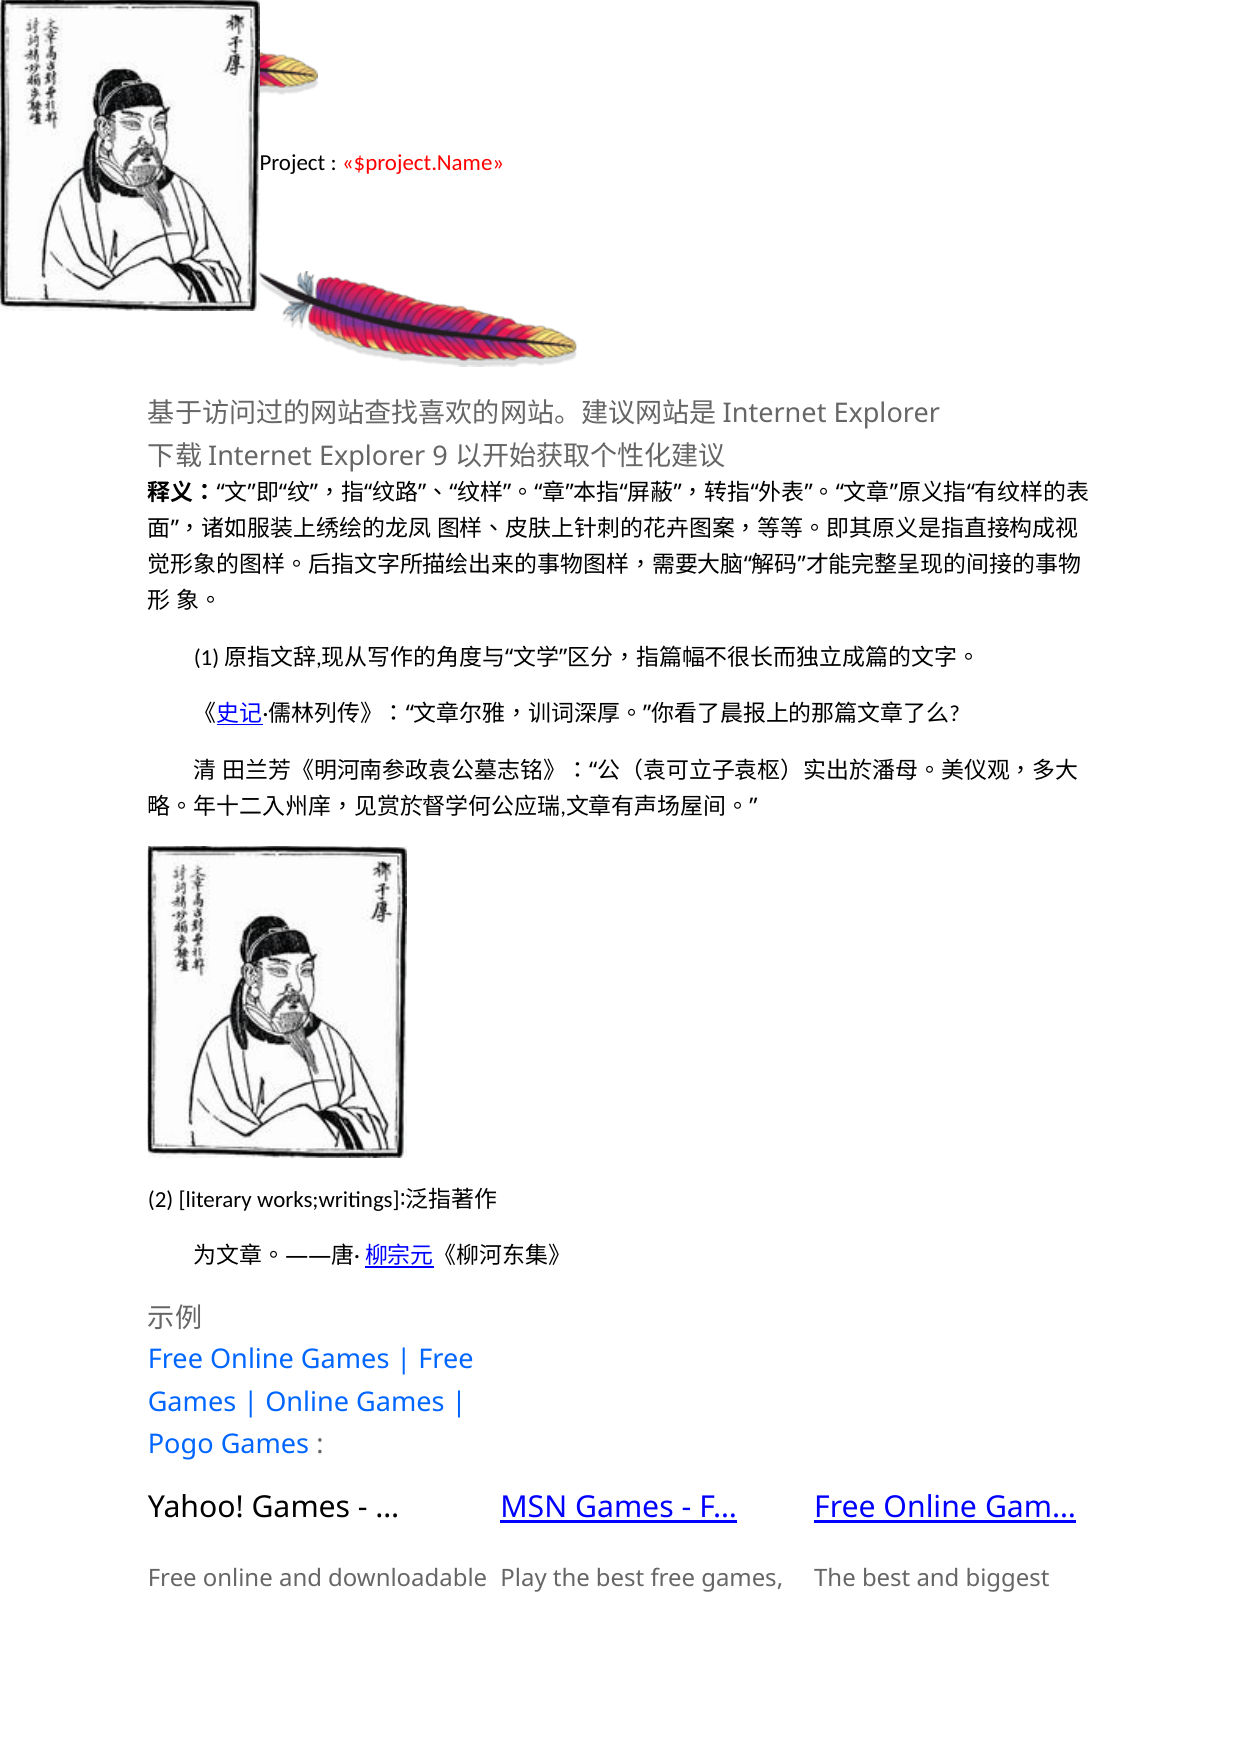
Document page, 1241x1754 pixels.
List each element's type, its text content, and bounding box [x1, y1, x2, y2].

text (2) [literary works;writings]∶泛指著作 [148, 1183, 1093, 1214]
table_cell MSN Games - F… Play the best free games, [499, 1484, 812, 1595]
subtitle 示例 [148, 1296, 1093, 1335]
text Project : «$project.Name» [260, 148, 1093, 176]
text 《史记·儒林列传》：“文章尔雅，训词深厚。”你看了晨报上的那篇文章了么? [148, 697, 1093, 728]
table_cell Free Online Gam… The best and biggest [812, 1484, 1097, 1595]
subtitle 下载 Internet Explorer 9 以开始获取个性化建议 [148, 433, 1093, 473]
table_header Free Online Games | Free Games | Online Games | Pogo Games : [146, 1338, 479, 1484]
table_cell Yahoo! Games - … Free online and downloadable [146, 1484, 499, 1595]
text (1) 原指文辞,现从写作的角度与“文学”区分，指篇幅不很长而独立成篇的文字。 [148, 640, 1093, 672]
text 为文章。——唐· 柳宗元《柳河东集》 [148, 1239, 1093, 1271]
picture [147, 846, 407, 1158]
text 清 田兰芳《明河南参政袁公墓志铭》：“公（袁可立子袁枢）实出於潘母。美仪观，多大略。年十二入州庠，见赏於督学何公应瑞,文章有声场屋间。” [148, 754, 1093, 821]
subtitle 基于访问过的网站查找喜欢的网站。建议网站是 Internet Explorer [148, 391, 1093, 431]
picture [0, 0, 577, 367]
text 释义：“文”即“纹”，指“纹路”、“纹样”。“章”本指“屏蔽”，转指“外表”。“文章”原义指“有纹样的表面”，诸如服装上绣绘的龙凤 图样、皮肤上针刺的花卉图案，等等。即其原义是指直接构成视觉形象的图样。后指文字所描绘出来的事物图样，需要大脑“解码”才能完整呈现的间接的事物形 象。 [148, 476, 1093, 615]
